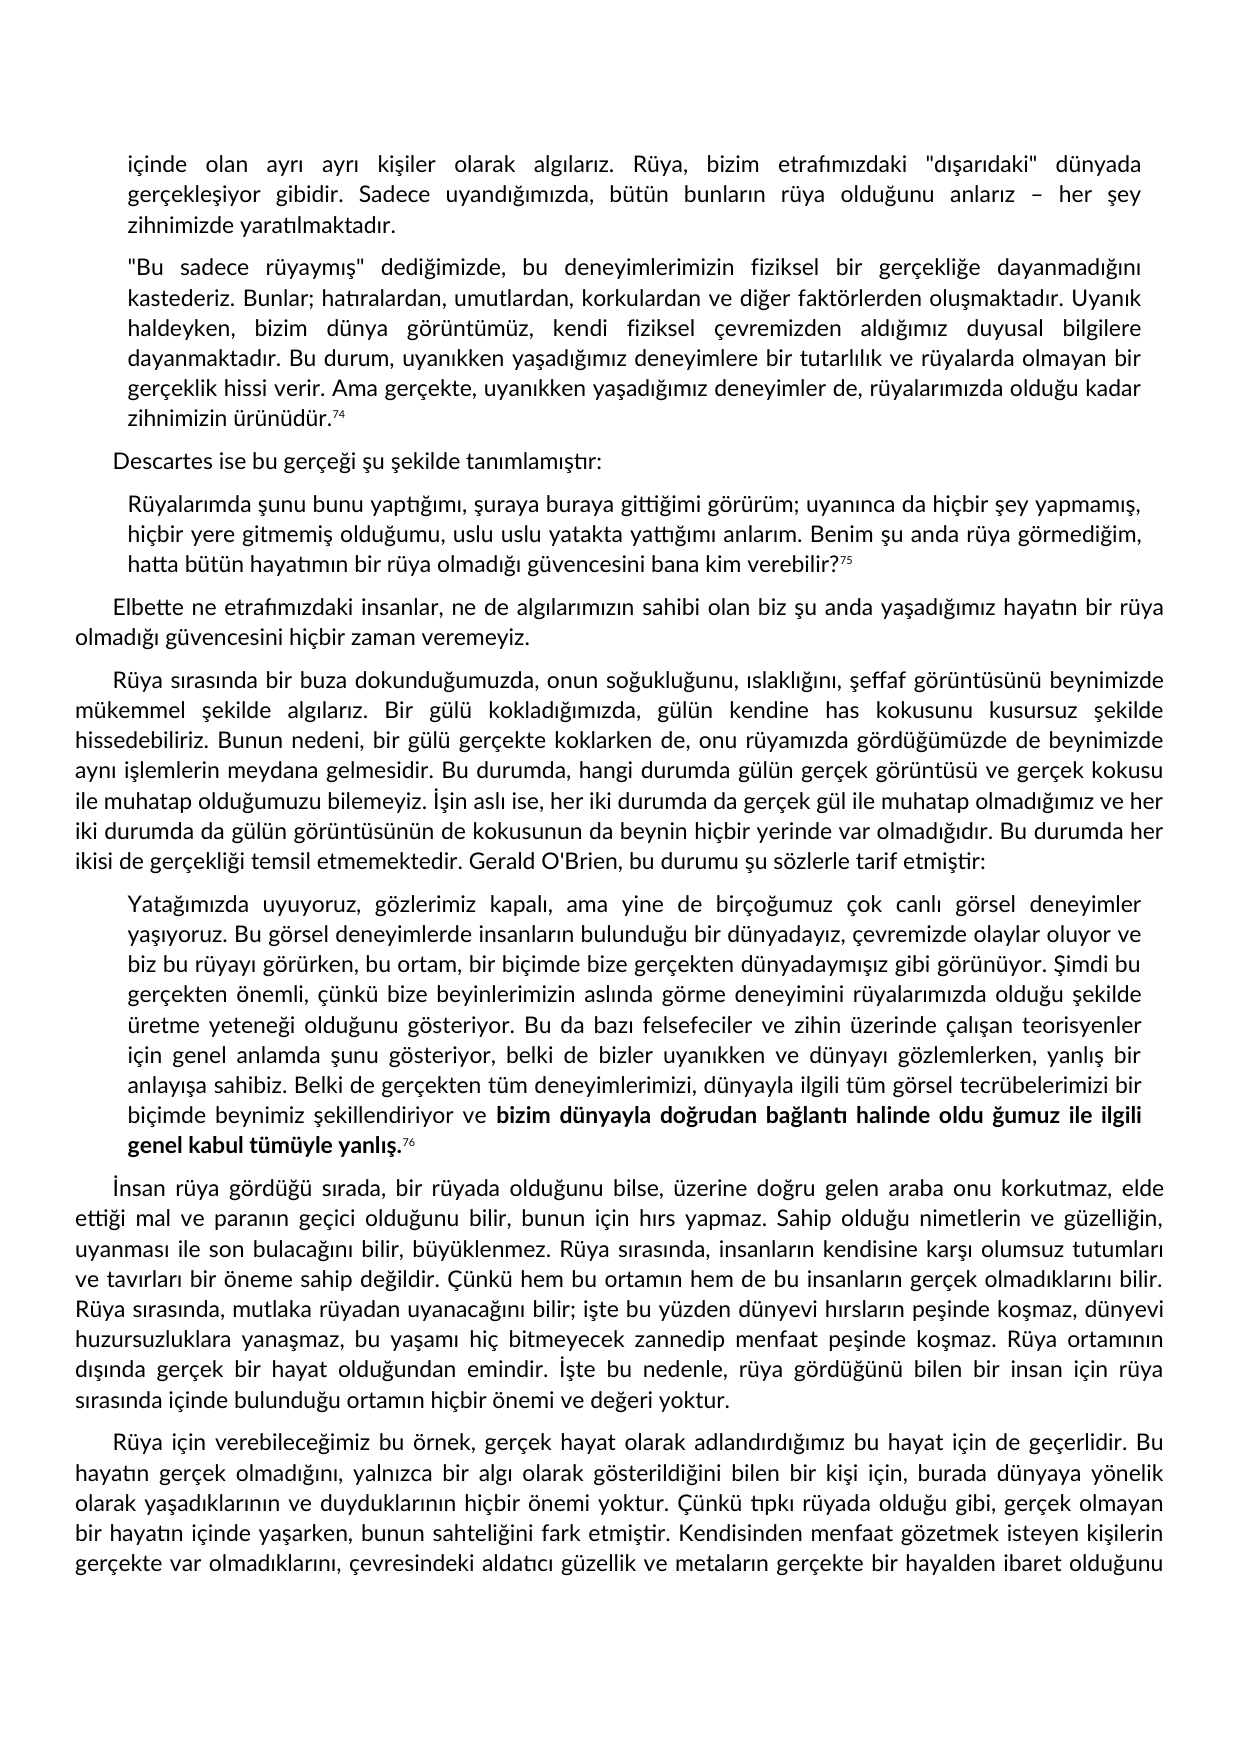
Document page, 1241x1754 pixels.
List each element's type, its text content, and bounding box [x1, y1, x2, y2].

text Rüyalarımda şunu bunu yaptığımı, şuraya buraya gittiğimi görürüm; uyanınca da hiçbir şey yapmamış, hiçbir yere gitmemiş olduğumu, uslu uslu yatakta yattığımı anlarım. Benim şu anda rüya görmediğim, hatta bütün hayatımın bir rüya olmadığı güvencesini bana kim verebilir?75 [127, 489, 1143, 577]
text Elbette ne etrafımızdaki insanlar, ne de algılarımızın sahibi olan biz şu anda yaşadığımız hayatın bir rüya olmadığı güvencesini hiçbir zaman veremeyiz. [75, 593, 1165, 650]
text Rüya sırasında bir buza dokunduğumuzda, onun soğukluğunu, ıslaklığını, şeffaf görüntüsünü beynimizde mükemmel şekilde algılarız. Bir gülü kokladığımızda, gülün kendine has kokusunu kusursuz şekilde hissedebiliriz. Bunun nedeni, bir gülü gerçekte koklarken de, onu rüyamızda gördüğümüzde de beynimizde aynı işlemlerin meydana gelmesidir. Bu durumda, hangi durumda gülün gerçek görüntüsü ve gerçek kokusu ile muhatap olduğumuzu bilemeyiz. İşin aslı ise, her iki durumda da gerçek gül ile muhatap olmadığımız ve her iki durumda da gülün görüntüsünün de kokusunun da beynin hiçbir yerinde var olmadığıdır. Bu durumda her ikisi de gerçekliği temsil etmemektedir. Gerald O'Brien, bu durumu şu sözlerle tarif etmiştir: [75, 666, 1165, 874]
text "Bu sadece rüyaymış" dediğimizde, bu deneyimlerimizin fiziksel bir gerçekliğe dayanmadığını kastederiz. Bunlar; hatıralardan, umutlardan, korkulardan ve diğer faktörlerden oluşmaktadır. Uyanık haldeyken, bizim dünya görüntümüz, kendi fiziksel çevremizden aldığımız duyusal bilgilere dayanmaktadır. Bu durum, uyanıkken yaşadığımız deneyimlere bir tutarlılık ve rüyalarda olmayan bir gerçeklik hissi verir. Ama gerçekte, uyanıkken yaşadığımız deneyimler de, rüyalarımızda olduğu kadar zihnimizin ürünüdür.74 [127, 253, 1143, 432]
text Yatağımızda uyuyoruz, gözlerimiz kapalı, ama yine de birçoğumuz çok canlı görsel deneyimler yaşıyoruz. Bu görsel deneyimlerde insanların bulunduğu bir dünyadayız, çevremizde olaylar oluyor ve biz bu rüyayı görürken, bu ortam, bir biçimde bize gerçekten dünyadaymışız gibi görünüyor. Şimdi bu gerçekten önemli, çünkü bize beyinlerimizin aslında görme deneyimini rüyalarımızda olduğu şekilde üretme yeteneği olduğunu gösteriyor. Bu da bazı felsefeciler ve zihin üzerinde çalışan teorisyenler için genel anlamda şunu gösteriyor, belki de bizler uyanıkken ve dünyayı gözlemlerken, yanlış bir anlayışa sahibiz. Belki de gerçekten tüm deneyimlerimizi, dünyayla ilgili tüm görsel tecrübelerimizi bir biçimde beynimiz şekillendiriyor ve bizim dünyayla doğrudan bağlantı halinde oldu ğumuz ile ilgili genel kabul tümüyle yanlış.76 [127, 889, 1143, 1159]
text içinde olan ayrı ayrı kişiler olarak algılarız. Rüya, bizim etrafımızdaki "dışarıdaki" dünyada gerçekleşiyor gibidir. Sadece uyandığımızda, bütün bunların rüya olduğunu anlarız – her şey zihnimizde yaratılmaktadır. [127, 150, 1143, 238]
text İnsan rüya gördüğü sırada, bir rüyada olduğunu bilse, üzerine doğru gelen araba onu korkutmaz, elde ettiği mal ve paranın geçici olduğunu bilir, bunun için hırs yapmaz. Sahip olduğu nimetlerin ve güzelliğin, uyanması ile son bulacağını bilir, büyüklenmez. Rüya sırasında, insanların kendisine karşı olumsuz tutumları ve tavırları bir öneme sahip değildir. Çünkü hem bu ortamın hem de bu insanların gerçek olmadıklarını bilir. Rüya sırasında, mutlaka rüyadan uyanacağını bilir; işte bu yüzden dünyevi hırsların peşinde koşmaz, dünyevi huzursuzluklara yanaşmaz, bu yaşamı hiç bitmeyecek zannedip menfaat peşinde koşmaz. Rüya ortamının dışında gerçek bir hayat olduğundan emindir. İşte bu nedenle, rüya gördüğünü bilen bir insan için rüya sırasında içinde bulunduğu ortamın hiçbir önemi ve değeri yoktur. [75, 1174, 1165, 1413]
text Rüya için verebileceğimiz bu örnek, gerçek hayat olarak adlandırdığımız bu hayat için de geçerlidir. Bu hayatın gerçek olmadığını, yalnızca bir algı olarak gösterildiğini bilen bir kişi için, burada dünyaya yönelik olarak yaşadıklarının ve duyduklarının hiçbir önemi yoktur. Çünkü tıpkı rüyada olduğu gibi, gerçek olmayan bir hayatın içinde yaşarken, bunun sahteliğini fark etmiştir. Kendisinden menfaat gözetmek isteyen kişilerin gerçekte var olmadıklarını, çevresindeki aldatıcı güzellik ve metaların gerçekte bir hayalden ibaret olduğunu [75, 1428, 1165, 1576]
text Descartes ise bu gerçeği şu şekilde tanımlamıştır: [75, 447, 1165, 474]
